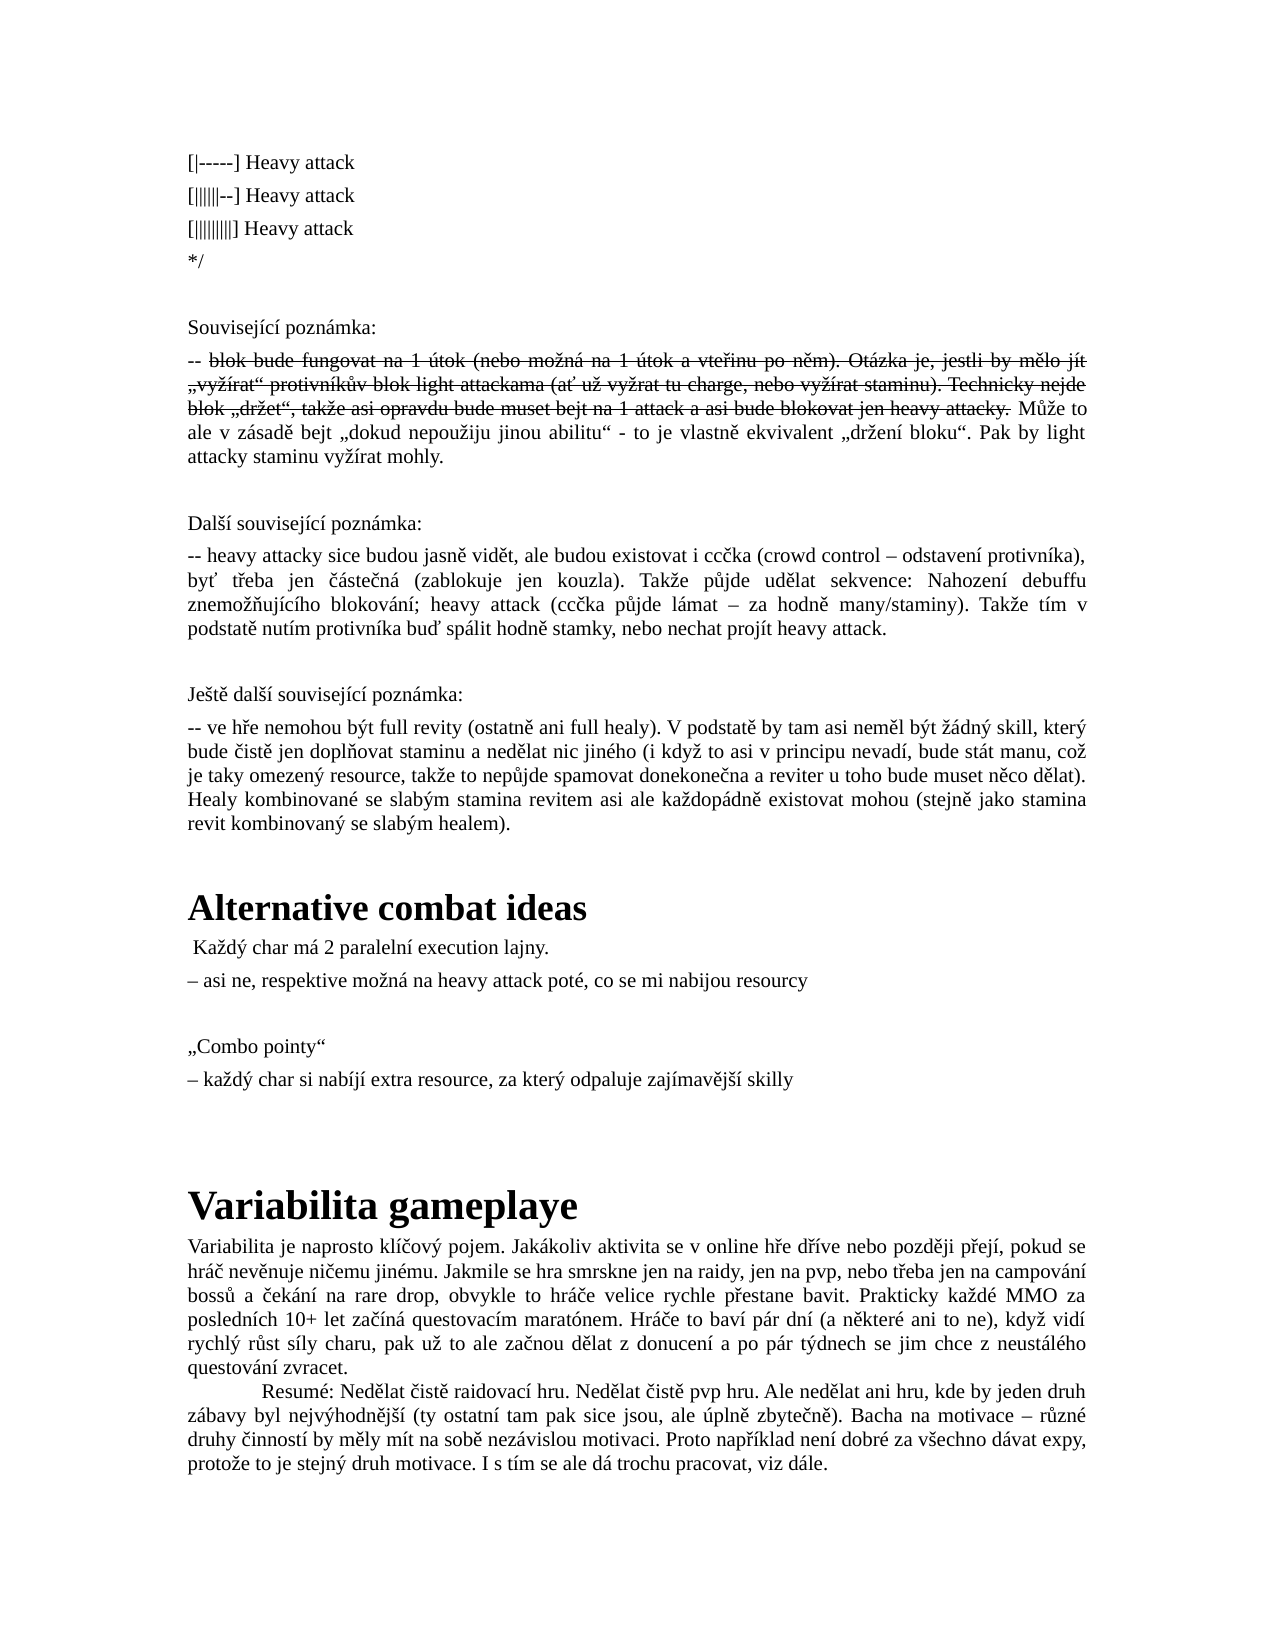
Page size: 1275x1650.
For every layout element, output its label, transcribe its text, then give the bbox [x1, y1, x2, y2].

text [|-----] Heavy attack [187, 150, 1087, 174]
text Variabilita je naprosto klíčový pojem. Jakákoliv aktivita se v online hře dříve nebo později přejí, pokud se hráč nevěnuje ničemu jinému. Jakmile se hra smrskne jen na raidy, jen na pvp, nebo třeba jen na campování bossů a čekání na rare drop, obvykle to hráče velice rychle přestane bavit. Prakticky každé MMO za posledních 10+ let začíná questovacím maratónem. Hráče to baví pár dní (a některé ani to ne), když vidí rychlý růst síly charu, pak už to ale začnou dělat z donucení a po pár týdnech se jim chce z neustálého questování zvracet. Resumé: Nedělat čistě raidovací hru. Nedělat čistě pvp hru. Ale nedělat ani hru, kde by jeden druh zábavy byl nejvýhodnější (ty ostatní tam pak sice jsou, ale úplně zbytečně). Bacha na motivace – různé druhy činností by měly mít na sobě nezávislou motivaci. Proto například není dobré za všechno dávat expy, protože to je stejný druh motivace. I s tím se ale dá trochu pracovat, viz dále. [187, 1234, 1087, 1475]
text „Combo pointy“ [187, 1034, 1087, 1058]
text – každý char si nabíjí extra resource, za který odpaluje zajímavější skilly [187, 1067, 1087, 1091]
text Ještě další související poznámka: [187, 682, 1087, 706]
text */ [187, 249, 1087, 273]
subtitle Variabilita gameplaye [187, 1181, 1087, 1228]
text -- ve hře nemohou být full revity (ostatně ani full healy). V podstatě by tam asi neměl být žádný skill, který bude čistě jen doplňovat staminu a nedělat nic jiného (i když to asi v principu nevadí, bude stát manu, což je taky omezený resource, takže to nepůjde spamovat donekonečna a reviter u toho bude muset něco dělat). Healy kombinované se slabým stamina revitem asi ale každopádně existovat mohou (stejně jako stamina revit kombinovaný se slabým healem). [187, 715, 1087, 835]
text – asi ne, respektive možná na heavy attack poté, co se mi nabijou resourcy [187, 968, 1087, 992]
text -- heavy attacky sice budou jasně vidět, ale budou existovat i ccčka (crowd control – odstavení protivníka), byť třeba jen částečná (zablokuje jen kouzla). Takže půjde udělat sekvence: Nahození debuffu znemožňujícího blokování; heavy attack (ccčka půjde lámat – za hodně many/staminy). Takže tím v podstatě nutím protivníka buď spálit hodně stamky, nebo nechat projít heavy attack. [187, 543, 1087, 640]
subtitle Alternative combat ideas [187, 886, 1087, 929]
text [|||||||||] Heavy attack [187, 216, 1087, 240]
text [||||||--] Heavy attack [187, 183, 1087, 207]
text Související poznámka: [187, 315, 1087, 339]
text -- blok bude fungovat na 1 útok (nebo možná na 1 útok a vteřinu po něm). Otázka je, jestli by mělo jít „vyžírat“ protivníkův blok light attackama (ať už vyžrat tu charge, nebo vyžírat staminu). Technicky nejde blok „držet“, takže asi opravdu bude muset bejt na 1 attack a asi bude blokovat jen heavy attacky. Může to ale v zásadě bejt „dokud nepoužiju jinou abilitu“ - to je vlastně ekvivalent „držení bloku“. Pak by light attacky staminu vyžírat mohly. [187, 348, 1087, 468]
text Další související poznámka: [187, 510, 1087, 534]
text Každý char má 2 paralelní execution lajny. [187, 935, 1087, 959]
